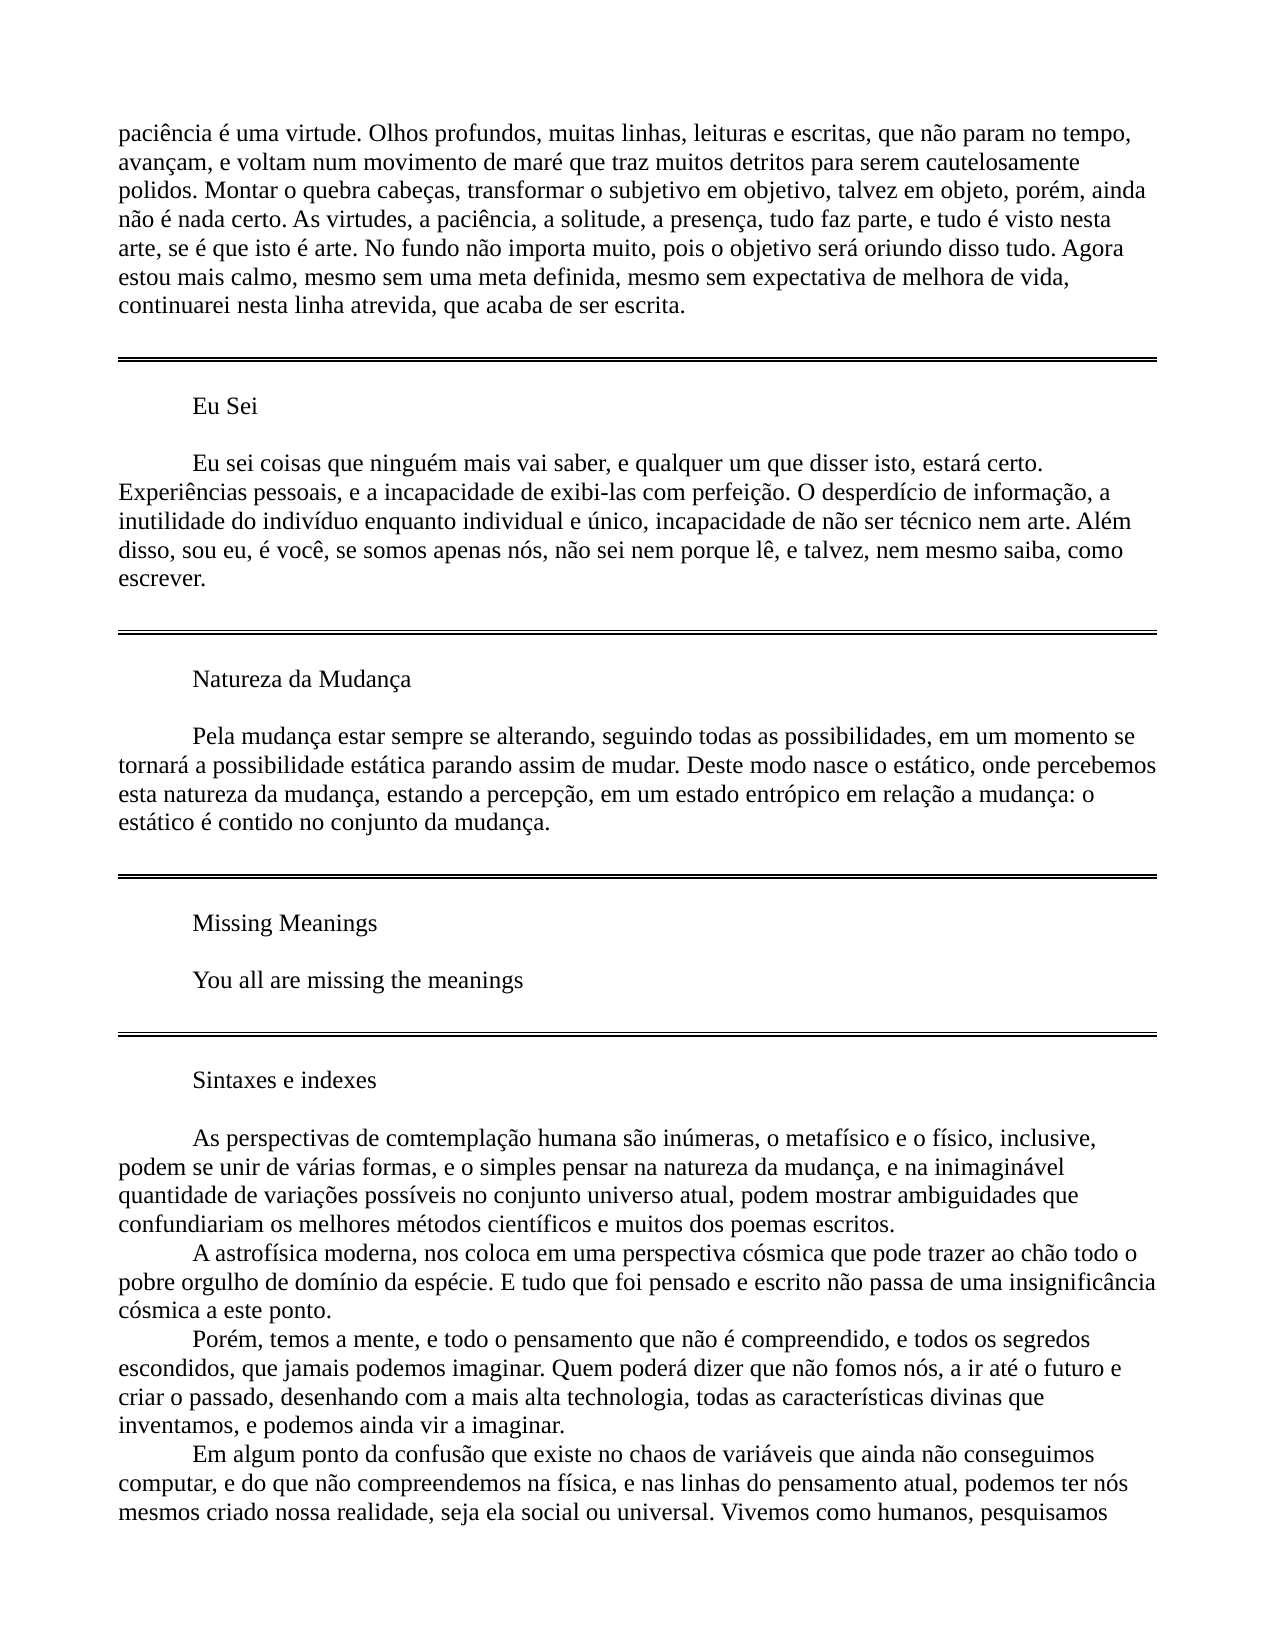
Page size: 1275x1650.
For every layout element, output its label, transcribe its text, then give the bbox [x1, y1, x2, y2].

text Sintaxes e indexes [118, 1066, 1157, 1094]
text Missing Meanings [118, 908, 1157, 937]
text Em algum ponto da confusão que existe no chaos de variáveis que ainda não conseguimos computar, e do que não compreendemos na física, e nas linhas do pensamento atual, podemos ter nós mesmos criado nossa realidade, seja ela social ou universal. Vivemos como humanos, pesquisamos [118, 1439, 1157, 1526]
text Eu Sei [118, 391, 1157, 420]
text paciência é uma virtude. Olhos profundos, muitas linhas, leituras e escritas, que não param no tempo, avançam, e voltam num movimento de maré que traz muitos detritos para serem cautelosamente polidos. Montar o quebra cabeças, transformar o subjetivo em objetivo, talvez em objeto, porém, ainda não é nada certo. As virtudes, a paciência, a solitude, a presença, tudo faz parte, e tudo é visto nesta arte, se é que isto é arte. No fundo não importa muito, pois o objetivo será oriundo disso tudo. Agora estou mais calmo, mesmo sem uma meta definida, mesmo sem expectativa de melhora de vida, continuarei nesta linha atrevida, que acaba de ser escrita. [118, 118, 1157, 319]
text You all are missing the meanings [118, 965, 1157, 994]
text As perspectivas de comtemplação humana são inúmeras, o metafísico e o físico, inclusive, podem se unir de várias formas, e o simples pensar na natureza da mudança, e na inimaginável quantidade de variações possíveis no conjunto universo atual, podem mostrar ambiguidades que confundiariam os melhores métodos científicos e muitos dos poemas escritos. [118, 1123, 1157, 1238]
text Porém, temos a mente, e todo o pensamento que não é compreendido, e todos os segredos escondidos, que jamais podemos imaginar. Quem poderá dizer que não fomos nós, a ir até o futuro e criar o passado, desenhando com a mais alta technologia, todas as características divinas que inventamos, e podemos ainda vir a imaginar. [118, 1324, 1157, 1439]
text Pela mudança estar sempre se alterando, seguindo todas as possibilidades, em um momento se tornará a possibilidade estática parando assim de mudar. Deste modo nasce o estático, onde percebemos esta natureza da mudança, estando a percepção, em um estado entrópico em relação a mudança: o estático é contido no conjunto da mudança. [118, 721, 1157, 836]
text Eu sei coisas que ninguém mais vai saber, e qualquer um que disser isto, estará certo. Experiências pessoais, e a incapacidade de exibi-las com perfeição. O desperdício de informação, a inutilidade do indivíduo enquanto individual e único, incapacidade de não ser técnico nem arte. Além disso, sou eu, é você, se somos apenas nós, não sei nem porque lê, e talvez, nem mesmo saiba, como escrever. [118, 448, 1157, 592]
text A astrofísica moderna, nos coloca em uma perspectiva cósmica que pode trazer ao chão todo o pobre orgulho de domínio da espécie. E tudo que foi pensado e escrito não passa de uma insignificância cósmica a este ponto. [118, 1238, 1157, 1324]
text Natureza da Mudança [118, 664, 1157, 692]
